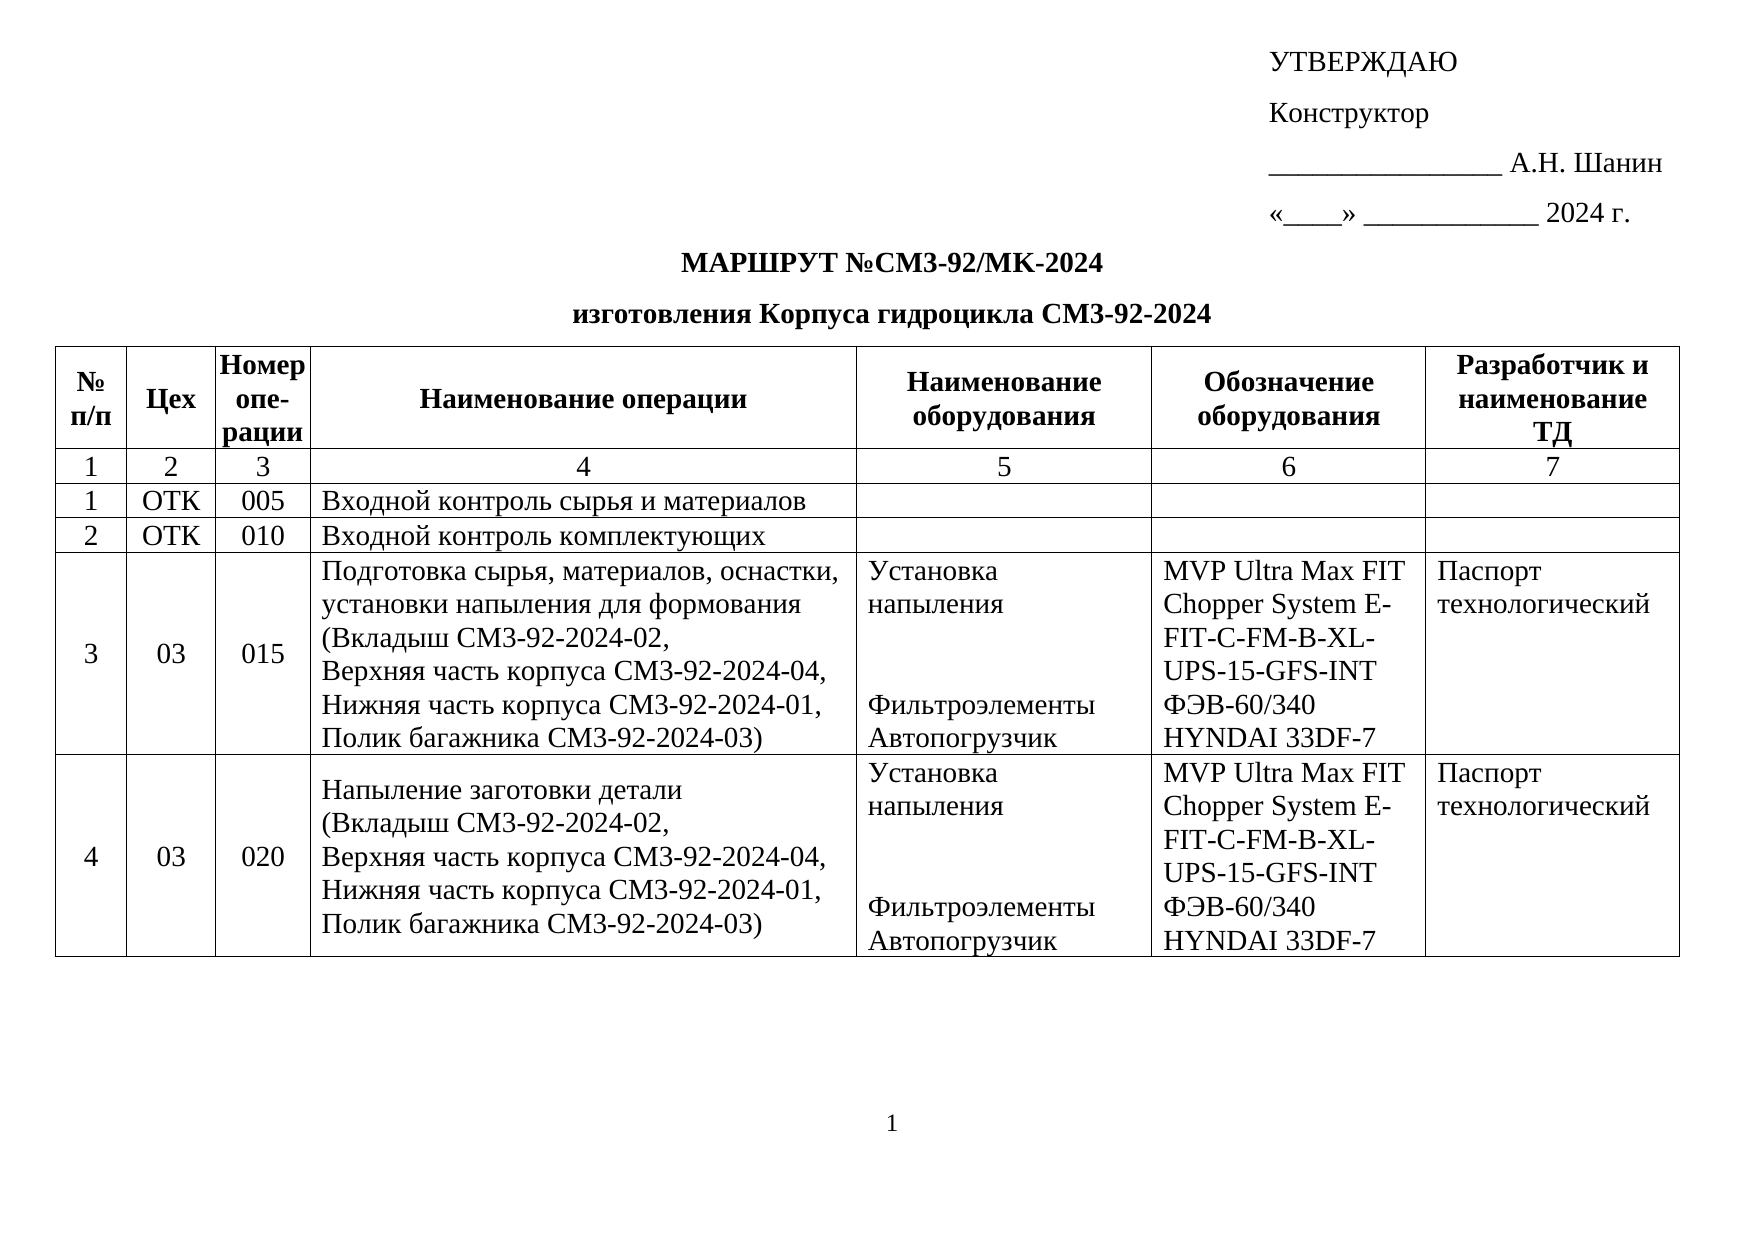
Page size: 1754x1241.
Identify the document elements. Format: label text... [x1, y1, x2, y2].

table_cell 6 [1152, 449, 1425, 482]
table_header Наименование операции [311, 347, 856, 448]
table_cell Напыление заготовки детали (Вкладыш СМ3-92-2024-02, Верхняя часть корпуса СМ3-92-2024-04, Нижняя часть корпуса СМ3-92-2024-01, Полик багажника СМ3-92-2024-03) [311, 755, 856, 956]
text изготовления Корпуса гидроцикла СМ3-92-2024 [89, 296, 1695, 329]
table_header Наименование оборудования [857, 347, 1151, 448]
table_cell [1426, 484, 1679, 517]
table_cell [857, 484, 1151, 517]
table_cell Установка напыления Фильтроэлементы Автопогрузчик [857, 553, 1151, 754]
table_cell MVP Ultra Max FIT Chopper System E-FIT-C-FM-B-XL-UPS-15-GFS-INT ФЭВ-60/340 HYNDAI 33DF-7 [1152, 755, 1425, 956]
table_header Обозначение оборудования [1152, 347, 1425, 448]
text «____» ____________ 2024 г. [1195, 195, 1695, 229]
table_cell 2 [56, 518, 126, 552]
table_cell [1152, 518, 1425, 552]
text ________________ А.Н. Шанин [1195, 145, 1695, 178]
table_cell 03 [127, 755, 215, 956]
table_cell 3 [216, 449, 310, 482]
table_cell ОТК [127, 484, 215, 517]
table_cell MVP Ultra Max FIT Chopper System E-FIT-C-FM-B-XL-UPS-15-GFS-INT ФЭВ-60/340 HYNDAI 33DF-7 [1152, 553, 1425, 754]
table_cell 1 [56, 484, 126, 517]
table_cell [1152, 484, 1425, 517]
text УТВЕРЖДАЮ [1195, 44, 1695, 78]
table_header № п/п [56, 347, 126, 448]
table_cell Входной контроль комплектующих [311, 518, 856, 552]
table_cell 1 [56, 449, 126, 482]
text Конструктор [1195, 95, 1695, 128]
table_cell 5 [857, 449, 1151, 482]
table_cell 2 [127, 449, 215, 482]
table_cell 005 [216, 484, 310, 517]
table_cell 010 [216, 518, 310, 552]
table_header Номер опе-рации [216, 347, 310, 448]
table_cell [1426, 518, 1679, 552]
table_cell Паспорт технологический [1426, 553, 1679, 754]
table_cell Подготовка сырья, материалов, оснастки, установки напыления для формования (Вкладыш СМ3-92-2024-02, Верхняя часть корпуса СМ3-92-2024-04, Нижняя часть корпуса СМ3-92-2024-01, Полик багажника СМ3-92-2024-03) [311, 553, 856, 754]
table_cell 4 [311, 449, 856, 482]
table_cell 3 [56, 553, 126, 754]
table_cell [857, 518, 1151, 552]
table_cell Входной контроль сырья и материалов [311, 484, 856, 517]
table_cell 4 [56, 755, 126, 956]
table_cell ОТК [127, 518, 215, 552]
table_header Цех [127, 347, 215, 448]
table_cell Установка напыления Фильтроэлементы Автопогрузчик [857, 755, 1151, 956]
table_cell 015 [216, 553, 310, 754]
text МАРШРУТ №СМ3-92/МK-2024 [89, 246, 1695, 279]
table_header Разработчик и наименование ТД [1426, 347, 1679, 448]
table_cell Паспорт технологический [1426, 755, 1679, 956]
table_cell 020 [216, 755, 310, 956]
table_cell 03 [127, 553, 215, 754]
table_cell 7 [1426, 449, 1679, 482]
